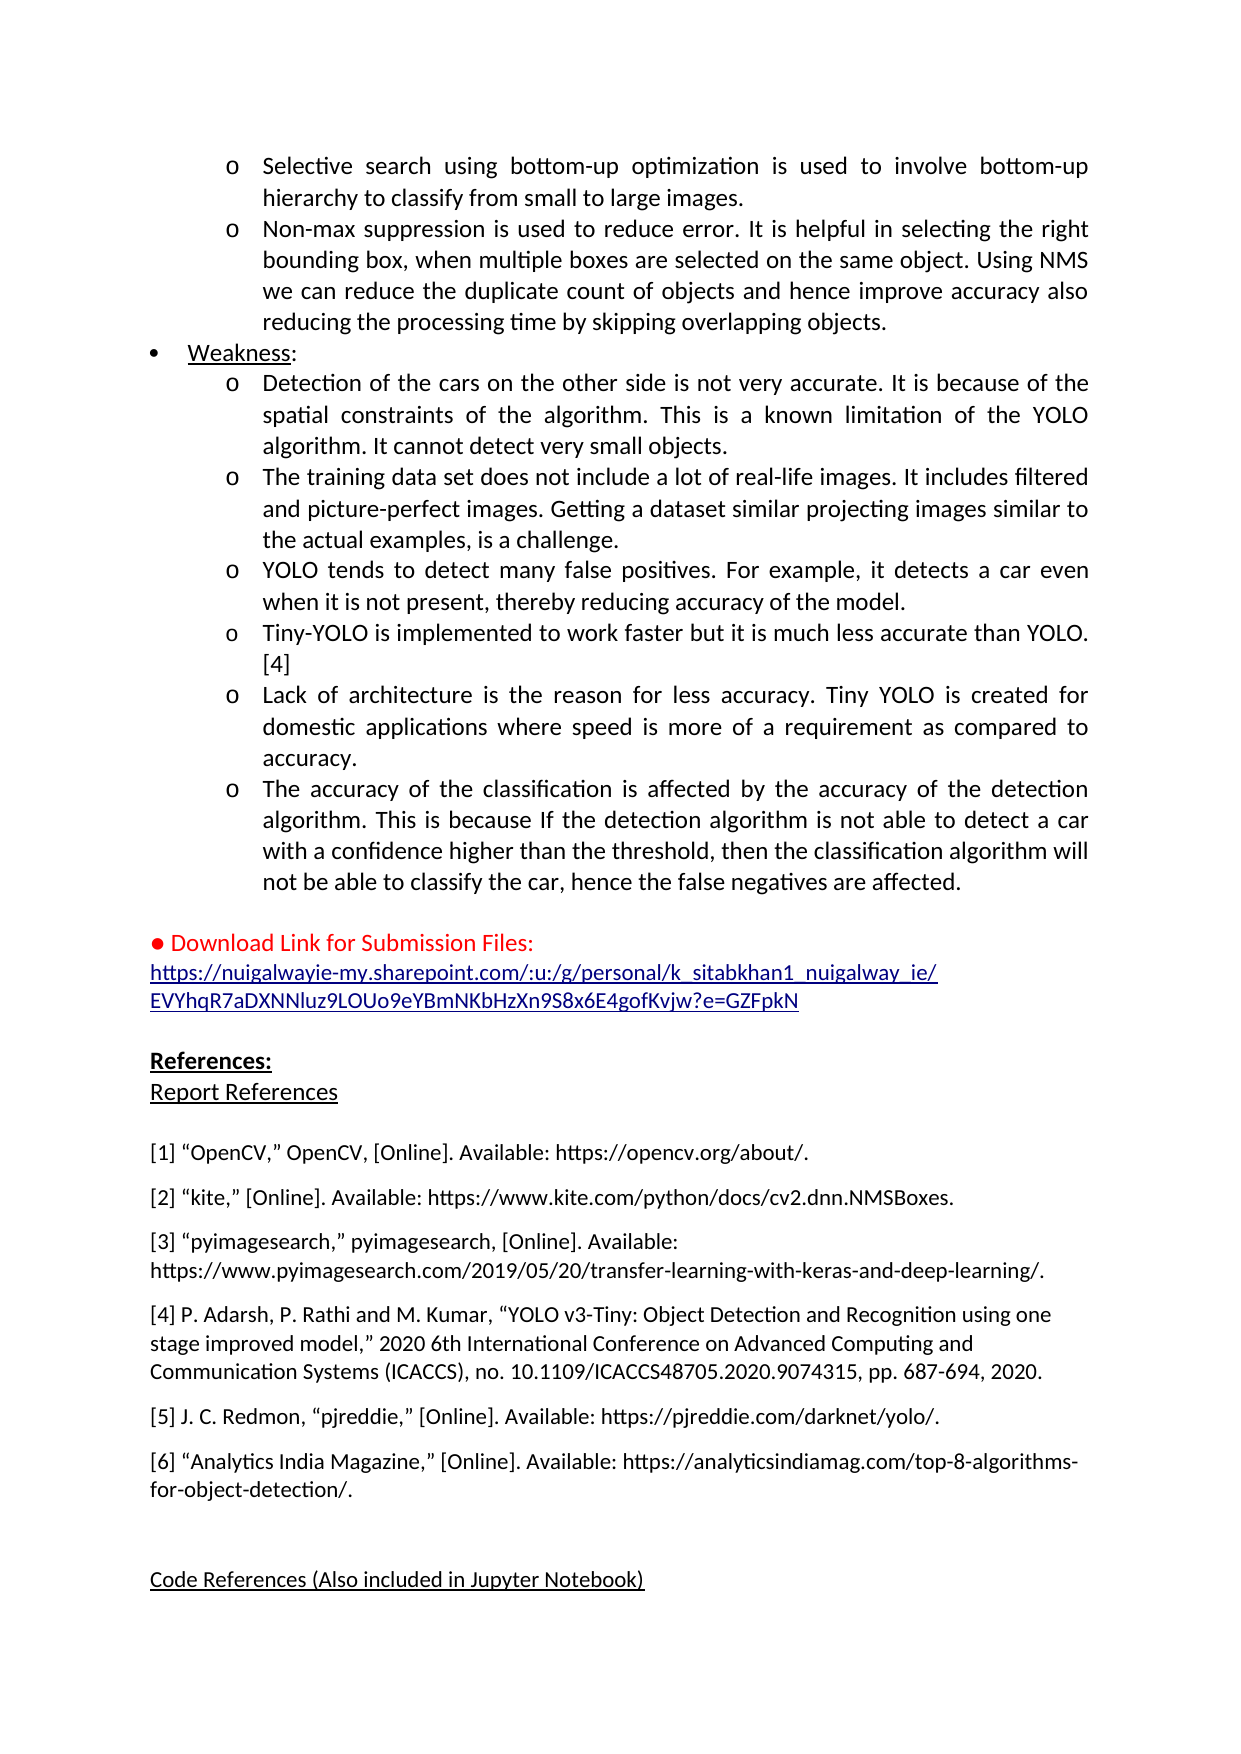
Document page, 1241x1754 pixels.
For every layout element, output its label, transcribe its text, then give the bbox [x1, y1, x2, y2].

list Selective search using bottom-up optimization is used to involve bottom-up hierarchy to classify from small to large images. [225, 150, 1090, 212]
text [4] P. Adarsh, P. Rathi and M. Kumar, “YOLO v3-Tiny: Object Detection and Recognition using one stage improved model,” 2020 6th International Conference on Advanced Computing and Communication Systems (ICACCS), no. 10.1109/ICACCS48705.2020.9074315, pp. 687-694, 2020. [150, 1301, 1090, 1385]
list Lack of architecture is the reason for less accuracy. Tiny YOLO is created for domestic applications where speed is more of a requirement as compared to accuracy. [225, 679, 1090, 772]
text [3] “pyimagesearch,” pyimagesearch, [Online]. Available: https://www.pyimagesearch.com/2019/05/20/transfer-learning-with-keras-and-deep-learning/. [150, 1227, 1090, 1284]
list Weakness: [150, 337, 1090, 367]
text ● Download Link for Submission Files: [150, 928, 1090, 958]
list Tiny-YOLO is implemented to work faster but it is much less accurate than YOLO. [4] [225, 617, 1090, 679]
list The accuracy of the classification is affected by the accuracy of the detection algorithm. This is because If the detection algorithm is not able to detect a car with a confidence higher than the threshold, then the classification algorithm will not be able to classify the car, hence the false negatives are affected. [225, 773, 1090, 897]
text References: [150, 1046, 1090, 1076]
text [1] “OpenCV,” OpenCV, [Online]. Available: https://opencv.org/about/. [150, 1138, 1090, 1166]
text [6] “Analytics India Magazine,” [Online]. Available: https://analyticsindiamag.com/top-8-algorithms-for-object-detection/. [150, 1447, 1090, 1503]
list YOLO tends to detect many false positives. For example, it detects a car even when it is not present, thereby reducing accuracy of the model. [225, 554, 1090, 617]
text [5] J. C. Redmon, “pjreddie,” [Online]. Available: https://pjreddie.com/darknet/yolo/. [150, 1402, 1090, 1430]
text Report References [150, 1076, 1090, 1107]
list The training data set does not include a lot of real-life images. It includes filtered and picture-perfect images. Getting a dataset similar projecting images similar to the actual examples, is a challenge. [225, 461, 1090, 554]
list Non-max suppression is used to reduce error. It is helpful in selecting the right bounding box, when multiple boxes are selected on the same object. Using NMS we can reduce the duplicate count of objects and hence improve accuracy also reducing the processing time by skipping overlapping objects. [225, 213, 1090, 337]
text Code References (Also included in Jupyter Notebook) [150, 1565, 1090, 1593]
text [2] “kite,” [Online]. Available: https://www.kite.com/python/docs/cv2.dnn.NMSBoxes. [150, 1183, 1090, 1211]
list Detection of the cars on the other side is not very accurate. It is because of the spatial constraints of the algorithm. This is a known limitation of the YOLO algorithm. It cannot detect very small objects. [225, 368, 1090, 461]
text https://nuigalwayie-my.sharepoint.com/:u:/g/personal/k_sitabkhan1_nuigalway_ie/EVYhqR7aDXNNluz9LOUo9eYBmNKbHzXn9S8x6E4gofKvjw?e=GZFpkN [150, 958, 1090, 1014]
